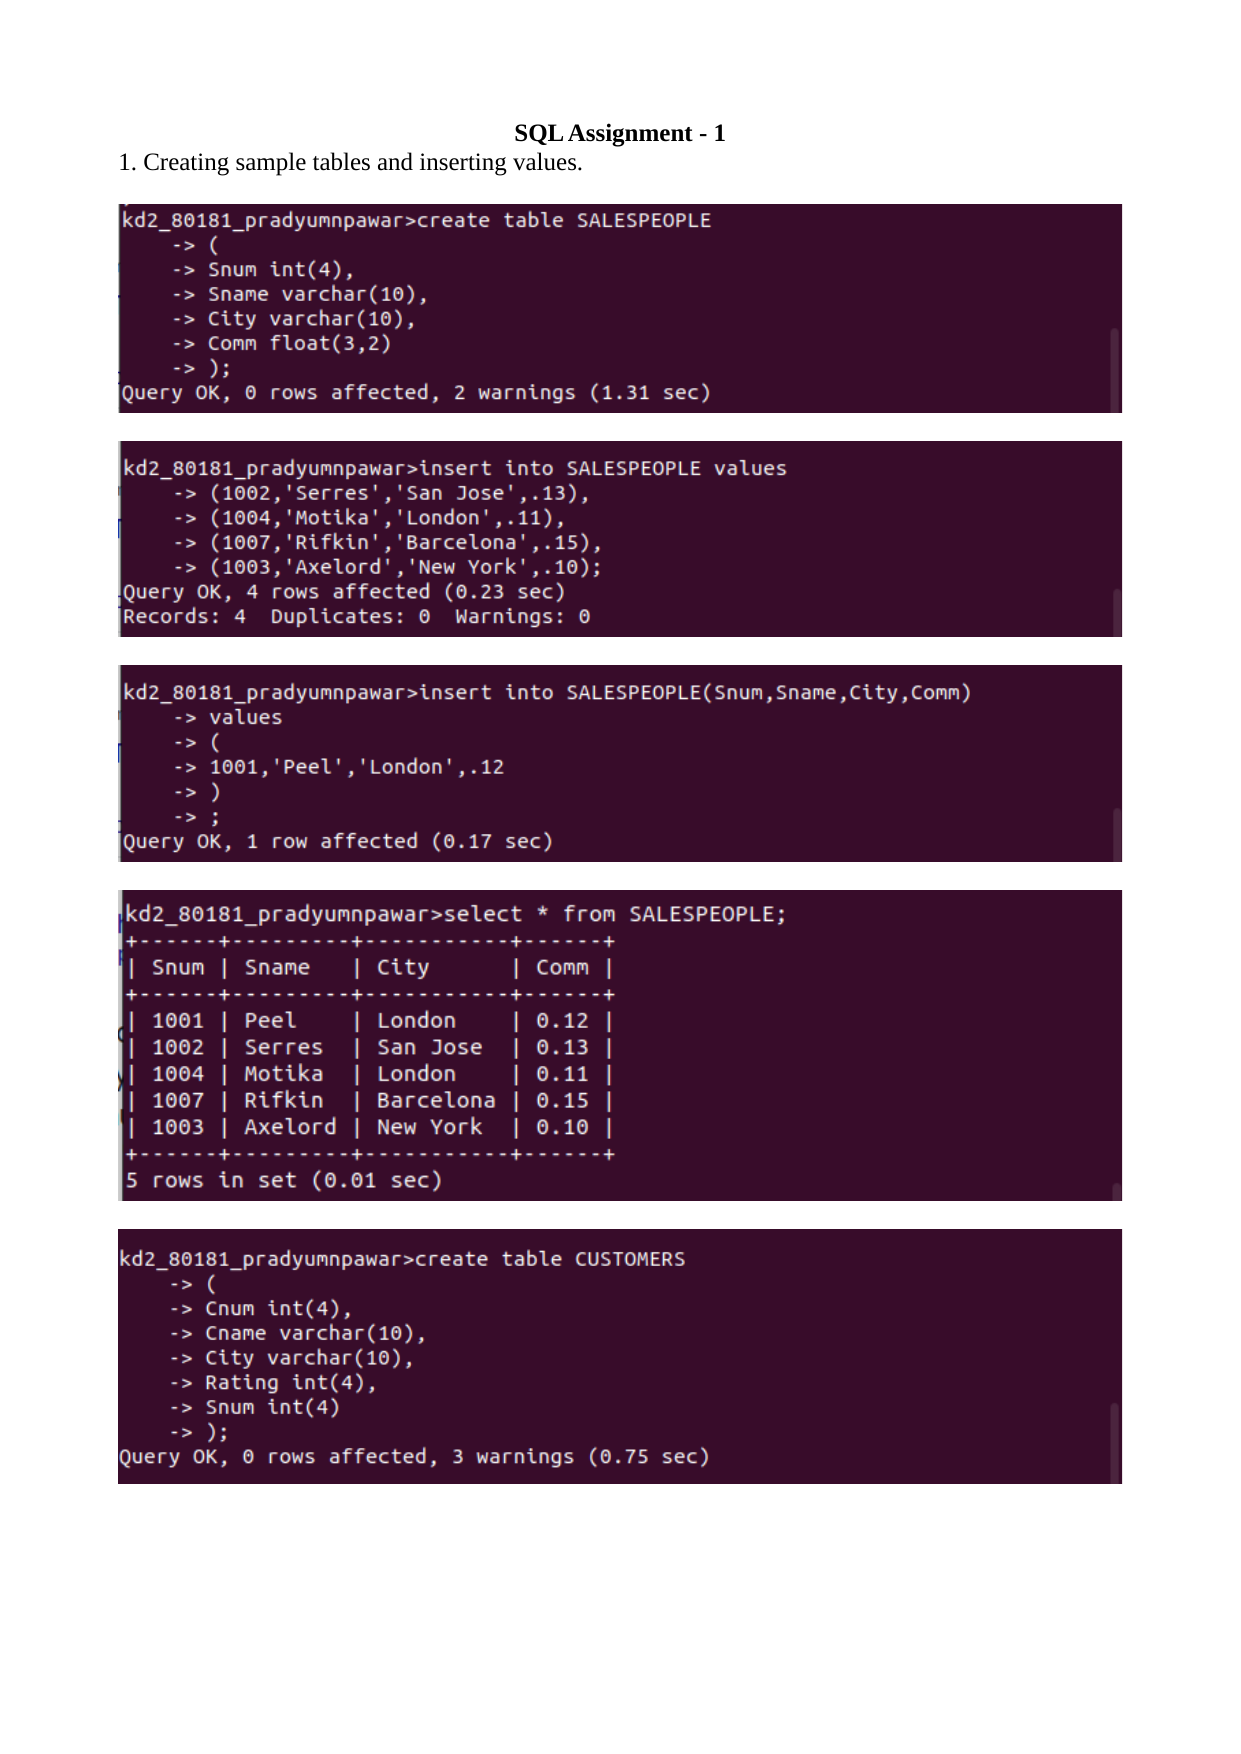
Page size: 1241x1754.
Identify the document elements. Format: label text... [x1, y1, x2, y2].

picture [118, 1229, 1123, 1484]
text 1. Creating sample tables and inserting values. [118, 147, 1122, 176]
text SQL Assignment - 1 [118, 118, 1122, 147]
picture [118, 665, 1123, 862]
picture [118, 204, 1123, 413]
picture [118, 890, 1123, 1201]
picture [118, 441, 1123, 637]
